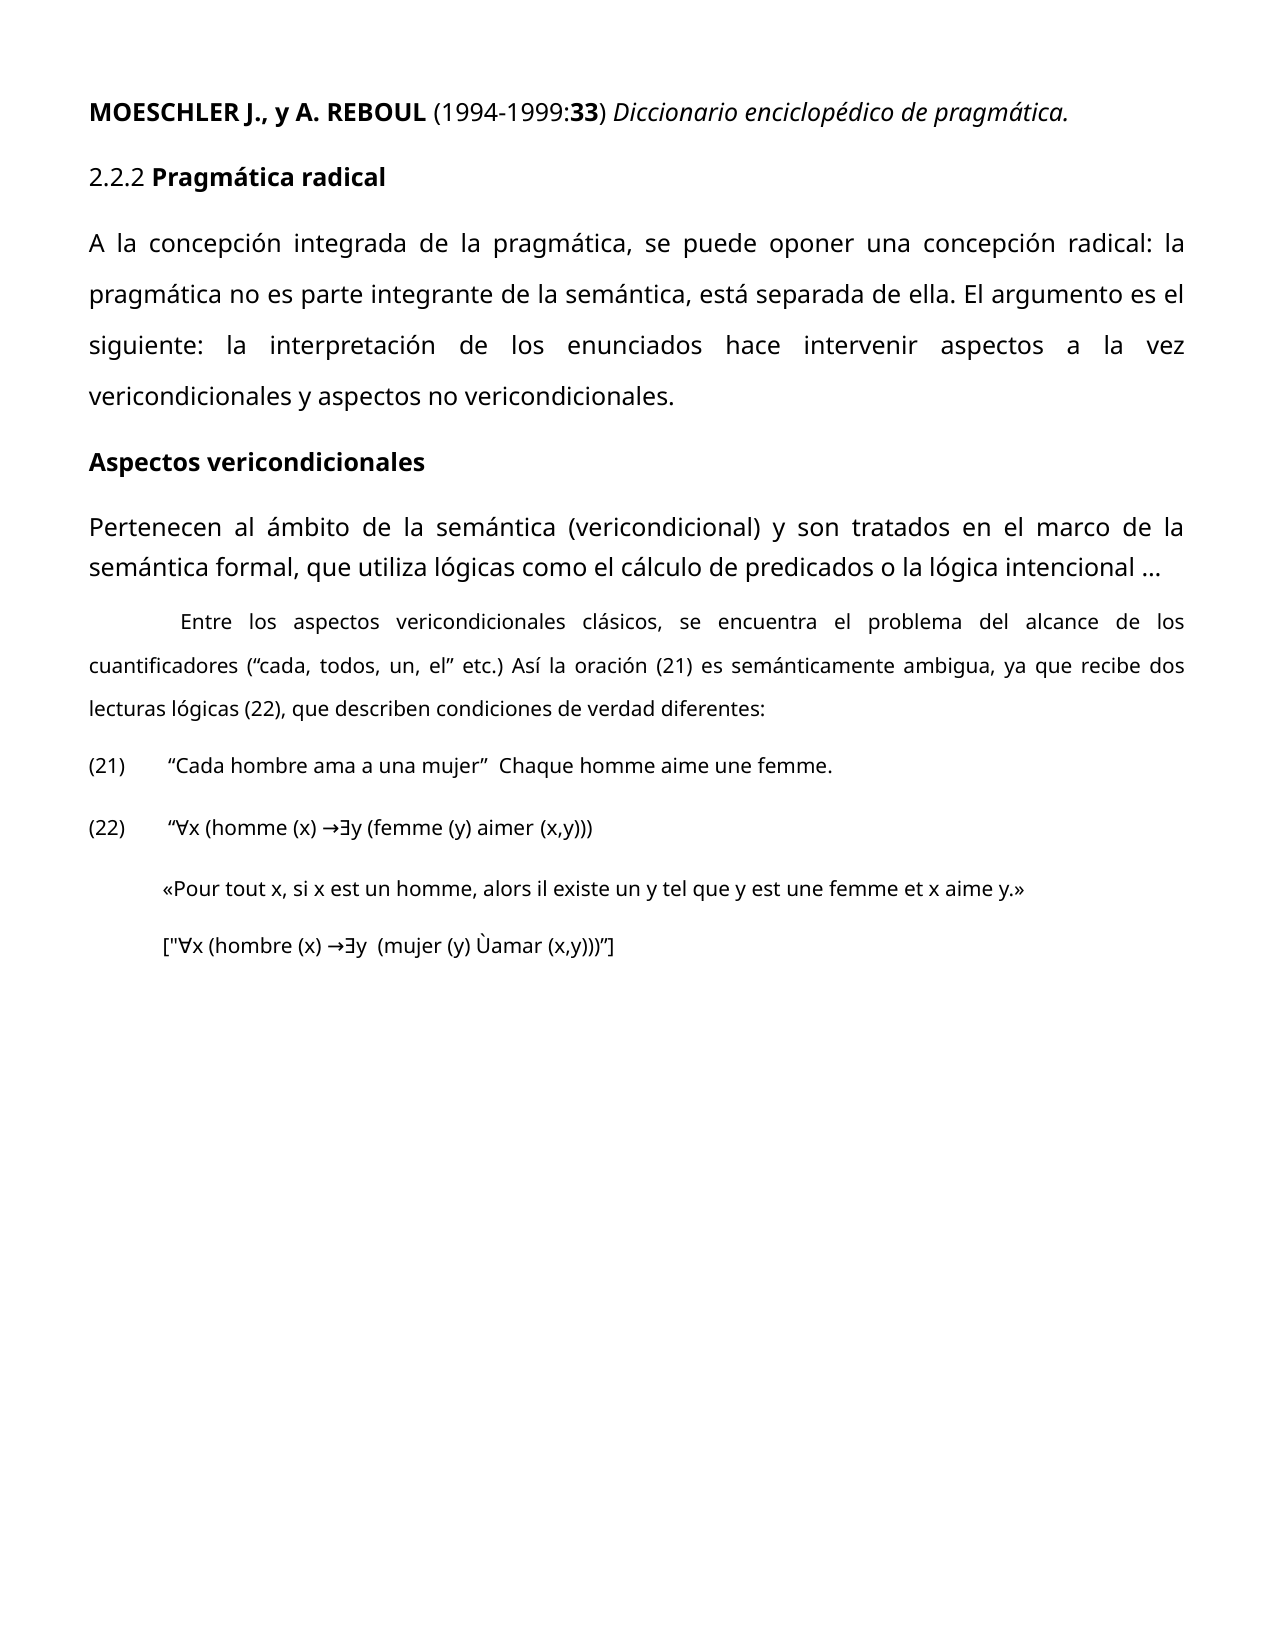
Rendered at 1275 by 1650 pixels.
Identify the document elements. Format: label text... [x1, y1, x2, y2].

text 2.2.2 Pragmática radical [88, 160, 1186, 194]
text MOESCHLER J., y A. REBOUL (1994-1999:33) Diccionario enciclopédico de pragmática. [88, 94, 1186, 128]
text Pertenecen al ámbito de la semántica (vericondicional) y son tratados en el marco de la semántica formal, que utiliza lógicas como el cálculo de predicados o la lógica intencional … [88, 510, 1186, 583]
text «Pour tout x, si x est un homme, alors il existe un y tel que y est une femme et x aime y.» [88, 874, 1186, 902]
text ["∀x (hombre (x) →Ǝy (mujer (y) Ùamar (x,y)))”] [88, 931, 1186, 959]
text (21) “Cada hombre ama a una mujer” Chaque homme aime une femme. [88, 751, 1186, 779]
text Aspectos vericondicionales [88, 444, 1186, 478]
text Entre los aspectos vericondicionales clásicos, se encuentra el problema del alcance de los cuantificadores (“cada, todos, un, el” etc.) Así la oración (21) es semánticamente ambigua, ya que recibe dos lecturas lógicas (22), que describen condiciones de verdad diferentes: [88, 603, 1186, 722]
text A la concepción integrada de la pragmática, se puede oponer una concepción radical: la pragmática no es parte integrante de la semántica, está separada de ella. El argumento es el siguiente: la interpretación de los enunciados hace intervenir aspectos a la vez vericondicionales y aspectos no vericondicionales. [88, 226, 1186, 413]
text (22) “Ɐx (homme (x) →Ǝy (femme (y) aimer (x,y))) [88, 808, 1186, 842]
